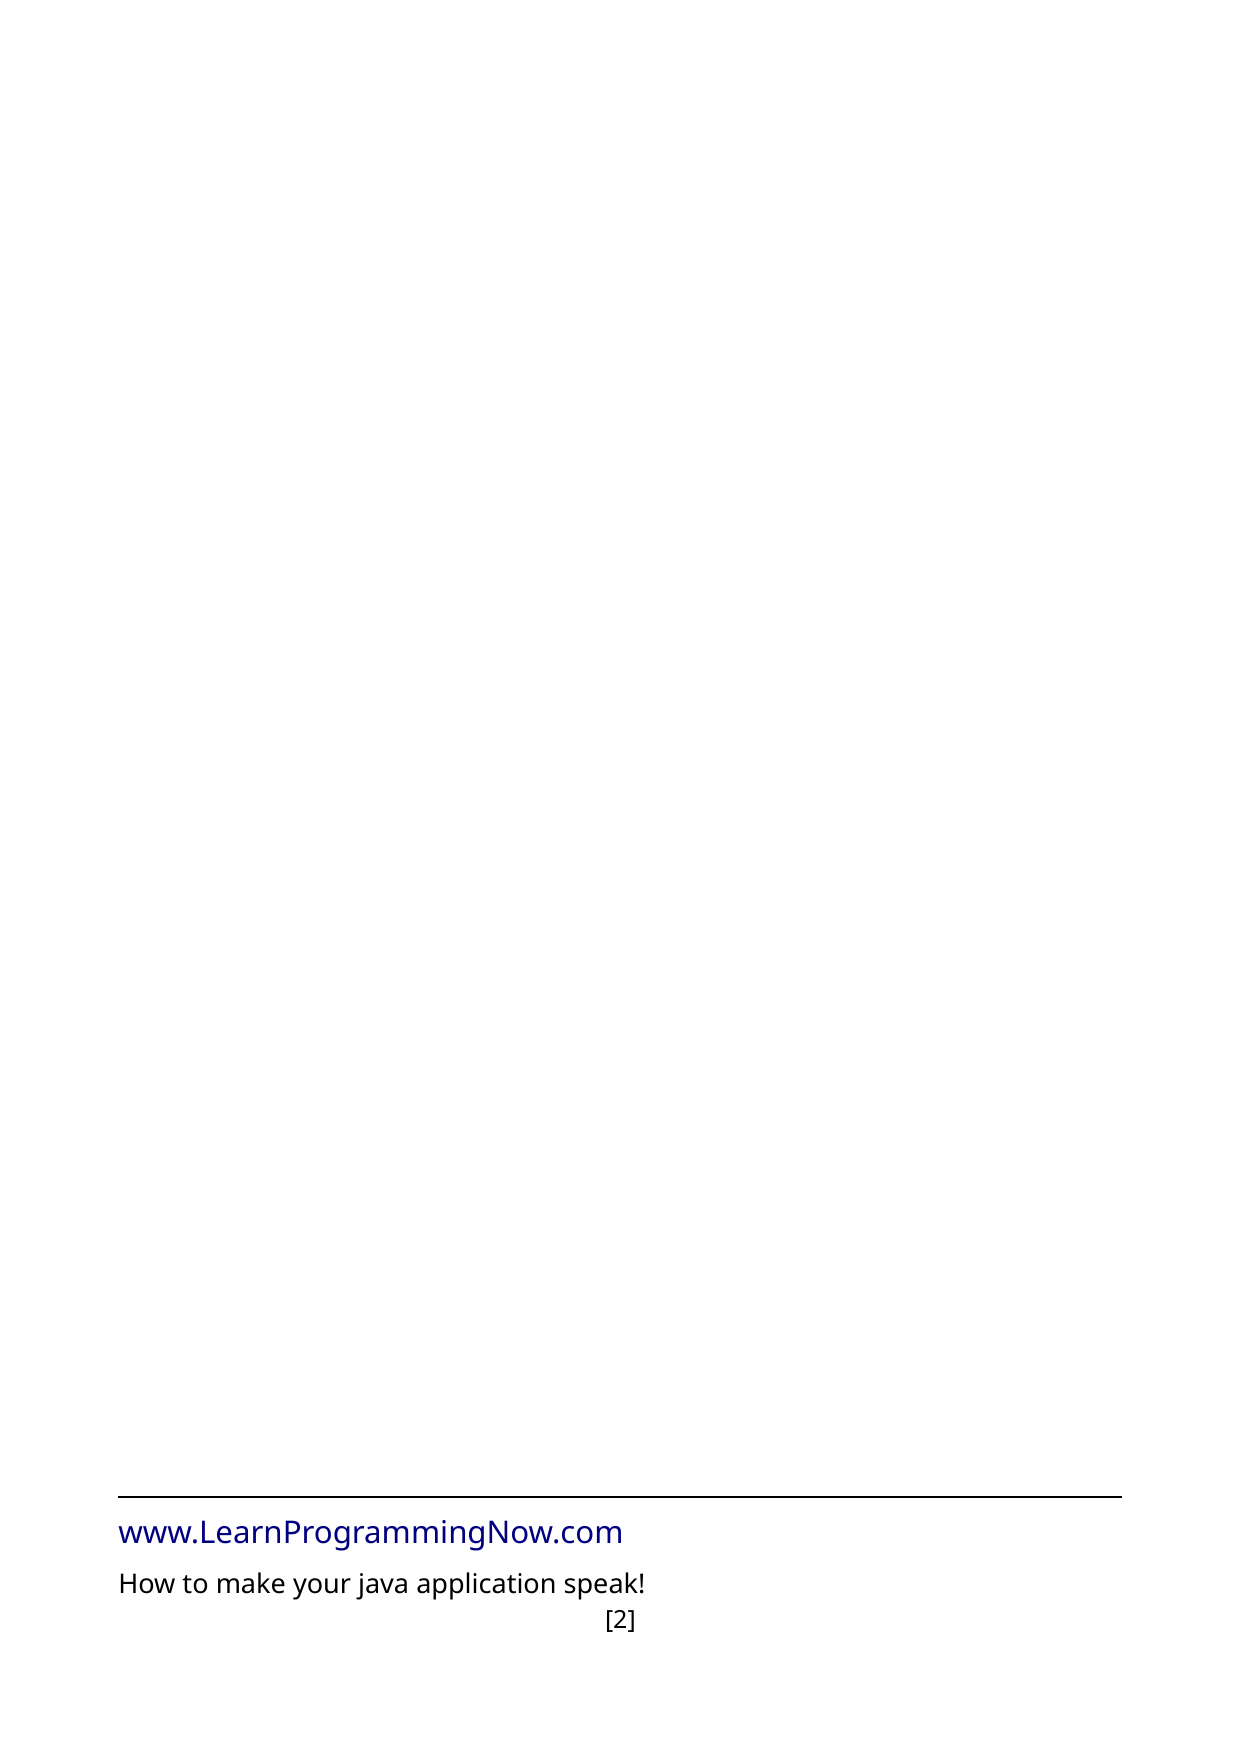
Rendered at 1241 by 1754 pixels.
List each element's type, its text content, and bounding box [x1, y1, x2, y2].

list Enrich your application with musical effects using simple mp3 player [156, 176, 1122, 233]
text All that with a simple and easy to use API :) [118, 290, 1122, 347]
